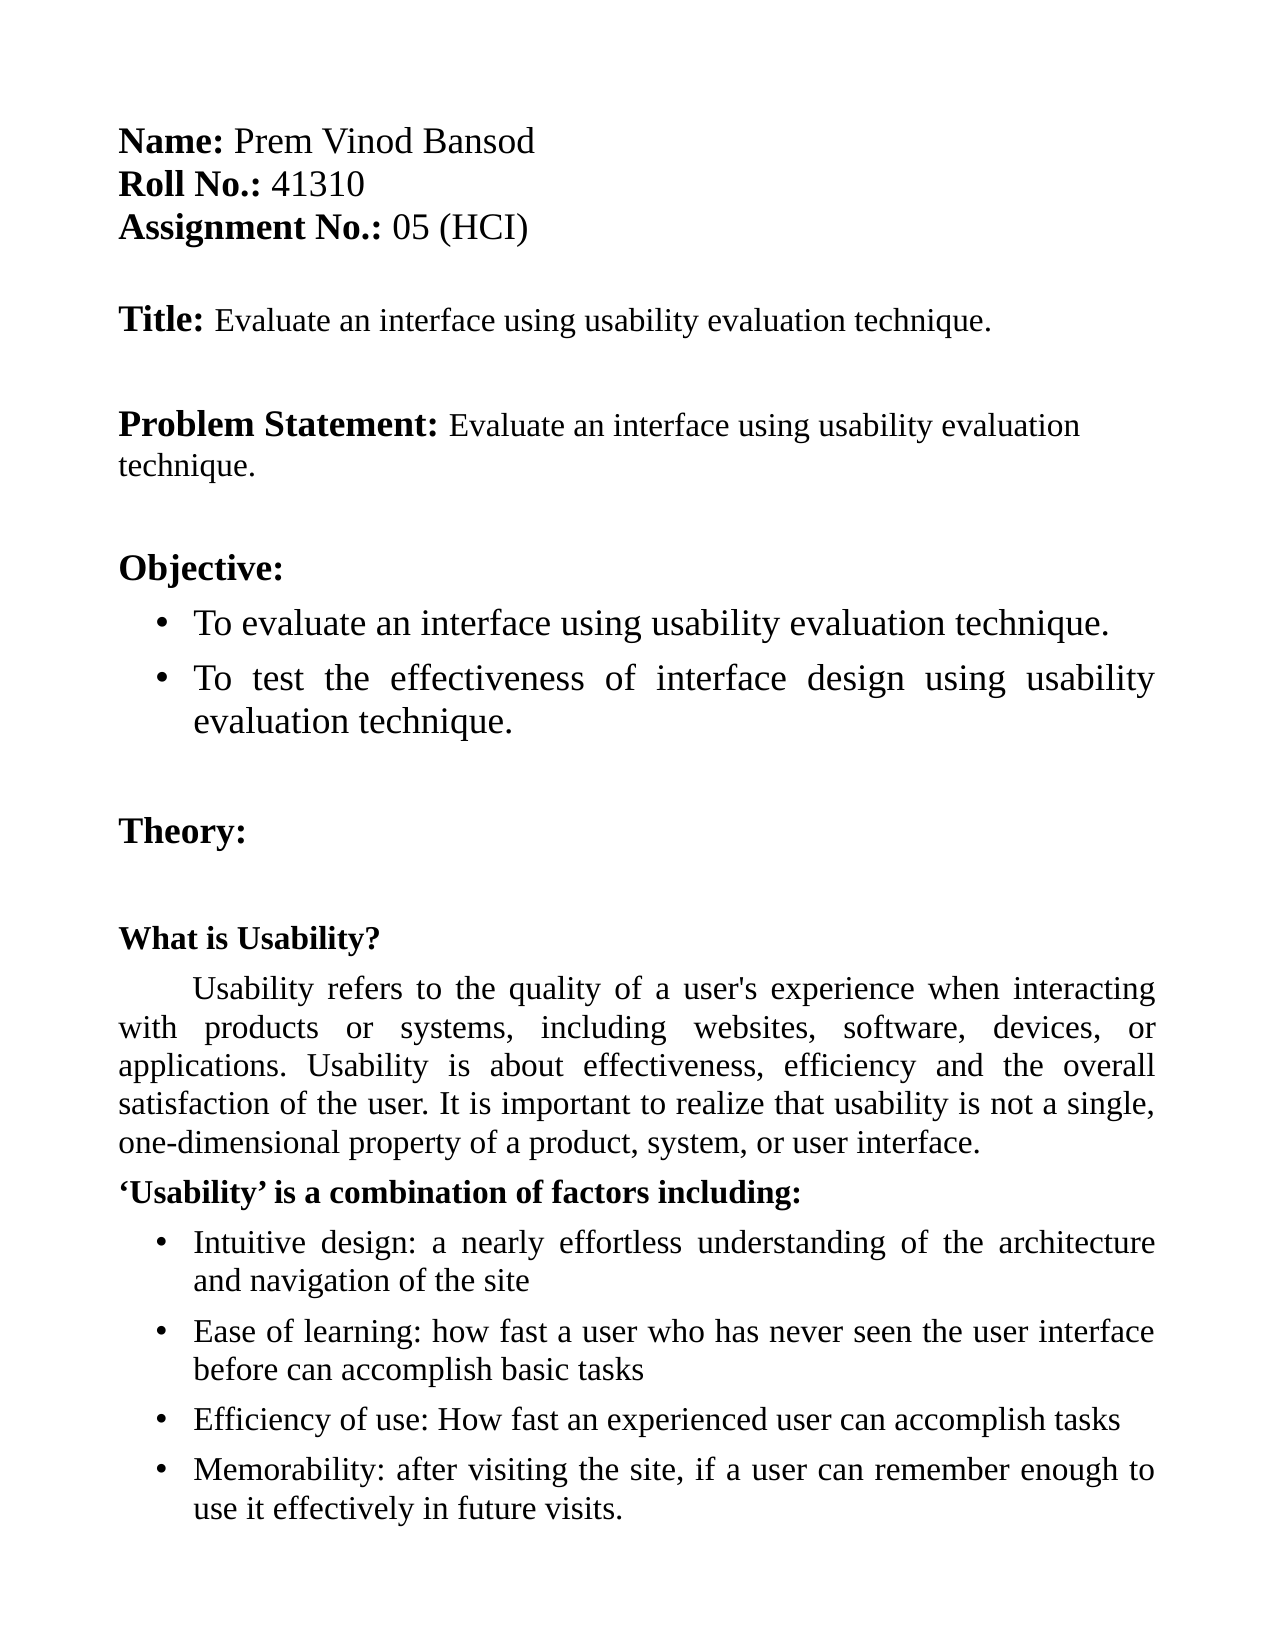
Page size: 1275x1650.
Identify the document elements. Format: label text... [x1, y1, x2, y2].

text Usability refers to the quality of a user's experience when interacting with products or systems, including websites, software, devices, or applications. Usability is about effectiveness, efficiency and the overall satisfaction of the user. It is important to realize that usability is not a single, one-dimensional property of a product, system, or user interface. [118, 969, 1157, 1160]
list Intuitive design: a nearly effortless understanding of the architecture and navigation of the site [156, 1222, 1157, 1299]
text Problem Statement: Evaluate an interface using usability evaluation technique. [118, 402, 1157, 483]
text ‘Usability’ is a combination of factors including: [118, 1172, 1157, 1211]
list To test the effectiveness of interface design using usability evaluation technique. [156, 655, 1157, 742]
text Title: Evaluate an interface using usability evaluation technique. [118, 297, 1157, 340]
text Assignment No.: 05 (HCI) [118, 204, 1157, 247]
text Name: Prem Vinod Bansod [118, 118, 1157, 161]
list Ease of learning: how fast a user who has never seen the user interface before can accomplish basic tasks [156, 1311, 1157, 1388]
text Objective: [118, 545, 1157, 588]
text Theory: [118, 808, 1157, 852]
list Efficiency of use: How fast an experienced user can accomplish tasks [156, 1399, 1157, 1438]
list Memorability: after visiting the site, if a user can remember enough to use it effectively in future visits. [156, 1450, 1157, 1526]
text Roll No.: 41310 [118, 161, 1157, 204]
list To evaluate an interface using usability evaluation technique. [156, 600, 1157, 643]
text What is Usability? [118, 918, 1157, 957]
